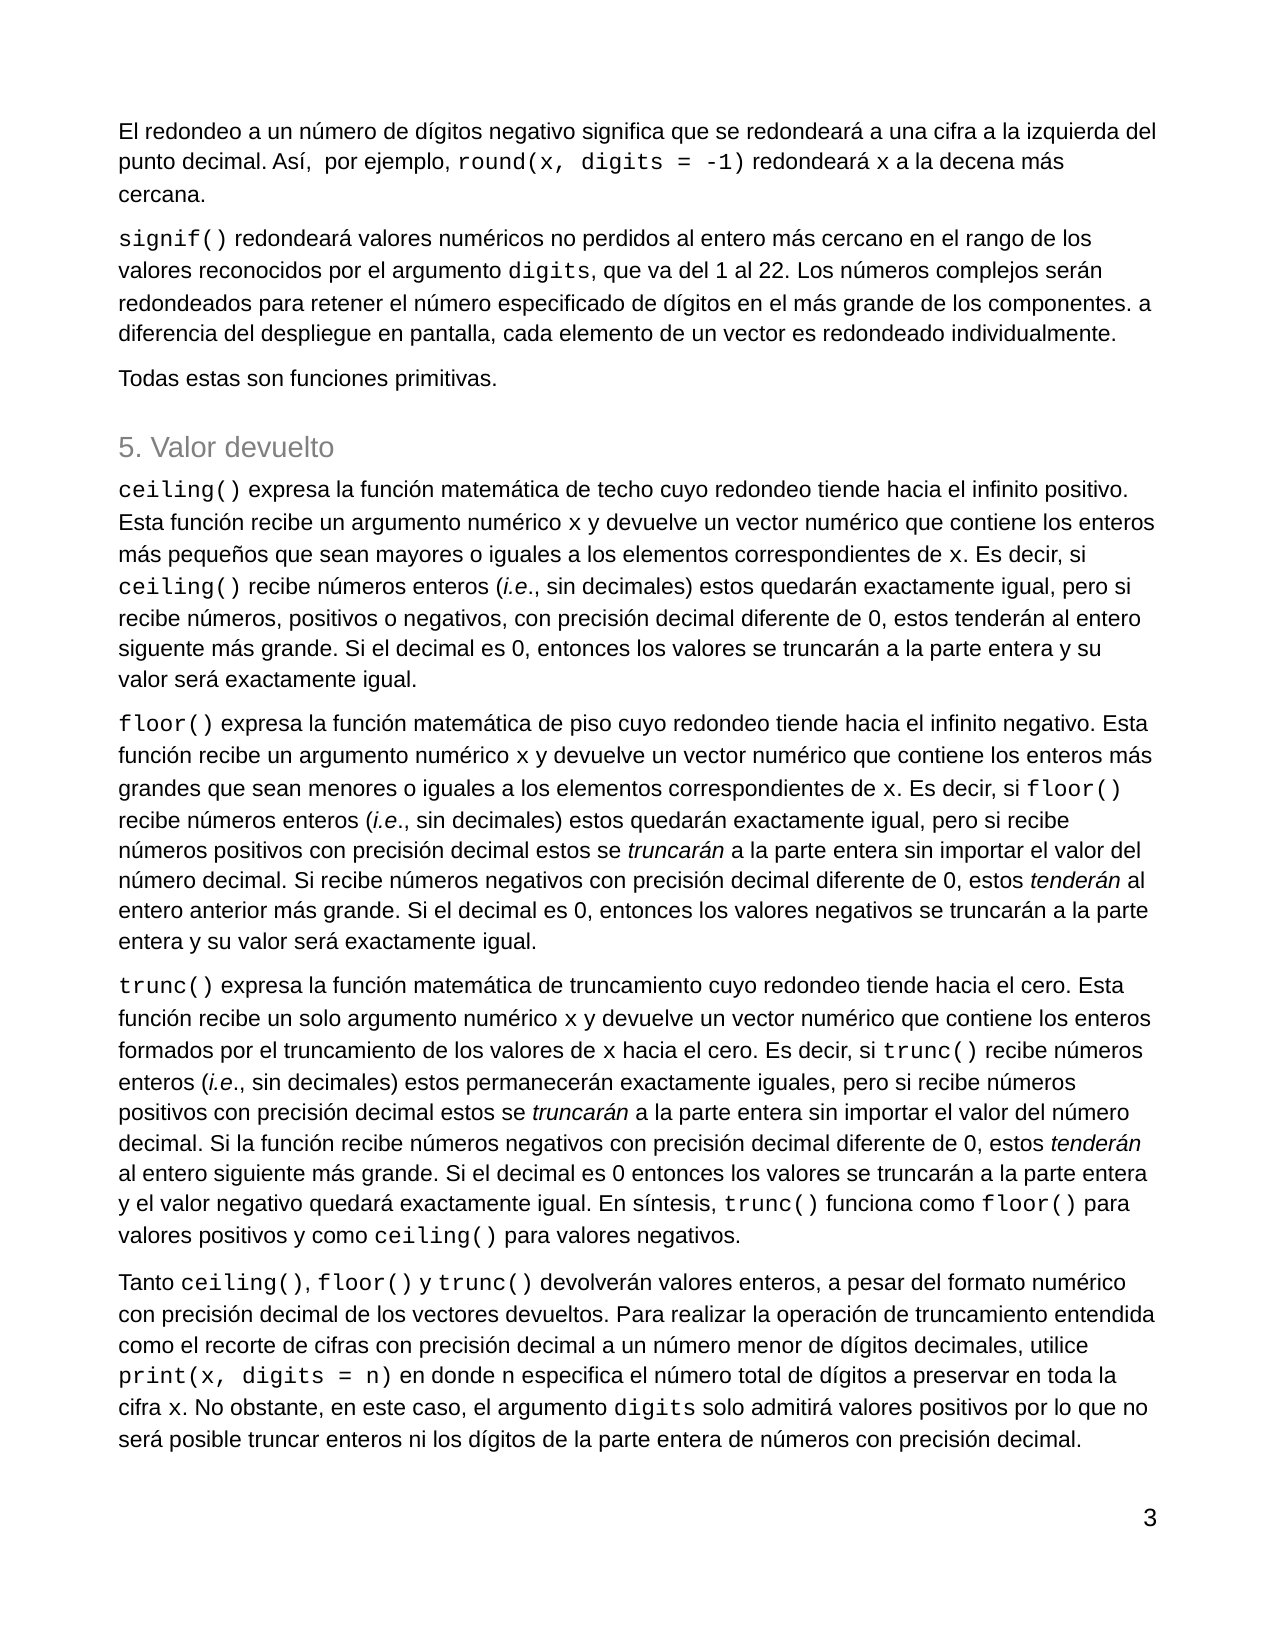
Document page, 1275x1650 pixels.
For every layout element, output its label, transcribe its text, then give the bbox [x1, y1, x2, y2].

text floor() expresa la función matemática de piso cuyo redondeo tiende hacia el infinito negativo. Esta función recibe un argumento numérico x y devuelve un vector numérico que contiene los enteros más grandes que sean menores o iguales a los elementos correspondientes de x. Es decir, si floor() recibe números enteros (i.e., sin decimales) estos quedarán exactamente igual, pero si recibe números positivos con precisión decimal estos se truncarán a la parte entera sin importar el valor del número decimal. Si recibe números negativos con precisión decimal diferente de 0, estos tenderán al entero anterior más grande. Si el decimal es 0, entonces los valores negativos se truncarán a la parte entera y su valor será exactamente igual. [118, 710, 1157, 954]
text Todas estas son funciones primitivas. [118, 365, 1157, 391]
text El redondeo a un número de dígitos negativo significa que se redondeará a una cifra a la izquierda del punto decimal. Así, por ejemplo, round(x, digits = -1) redondeará x a la decena más cercana. [118, 118, 1157, 207]
subtitle 5. Valor devuelto [118, 430, 1157, 464]
text Tanto ceiling(), floor() y trunc() devolverán valores enteros, a pesar del formato numérico con precisión decimal de los vectores devueltos. Para realizar la operación de truncamiento entendida como el recorte de cifras con precisión decimal a un número menor de dígitos decimales, utilice print(x, digits = n) en donde n especifica el número total de dígitos a preservar en toda la cifra x. No obstante, en este caso, el argumento digits solo admitirá valores positivos por lo que no será posible truncar enteros ni los dígitos de la parte entera de números con precisión decimal. [118, 1269, 1157, 1452]
text signif() redondeará valores numéricos no perdidos al entero más cercano en el rango de los valores reconocidos por el argumento digits, que va del 1 al 22. Los números complejos serán redondeados para retener el número especificado de dígitos en el más grande de los componentes. a diferencia del despliegue en pantalla, cada elemento de un vector es redondeado individualmente. [118, 225, 1157, 346]
text ceiling() expresa la función matemática de techo cuyo redondeo tiende hacia el infinito positivo. Esta función recibe un argumento numérico x y devuelve un vector numérico que contiene los enteros más pequeños que sean mayores o iguales a los elementos correspondientes de x. Es decir, si ceiling() recibe números enteros (i.e., sin decimales) estos quedarán exactamente igual, pero si recibe números, positivos o negativos, con precisión decimal diferente de 0, estos tenderán al entero siguente más grande. Si el decimal es 0, entonces los valores se truncarán a la parte entera y su valor será exactamente igual. [118, 476, 1157, 692]
text trunc() expresa la función matemática de truncamiento cuyo redondeo tiende hacia el cero. Esta función recibe un solo argumento numérico x y devuelve un vector numérico que contiene los enteros formados por el truncamiento de los valores de x hacia el cero. Es decir, si trunc() recibe números enteros (i.e., sin decimales) estos permanecerán exactamente iguales, pero si recibe números positivos con precisión decimal estos se truncarán a la parte entera sin importar el valor del número decimal. Si la función recibe números negativos con precisión decimal diferente de 0, estos tenderán al entero siguiente más grande. Si el decimal es 0 entonces los valores se truncarán a la parte entera y el valor negativo quedará exactamente igual. En síntesis, trunc() funciona como floor() para valores positivos y como ceiling() para valores negativos. [118, 972, 1157, 1250]
